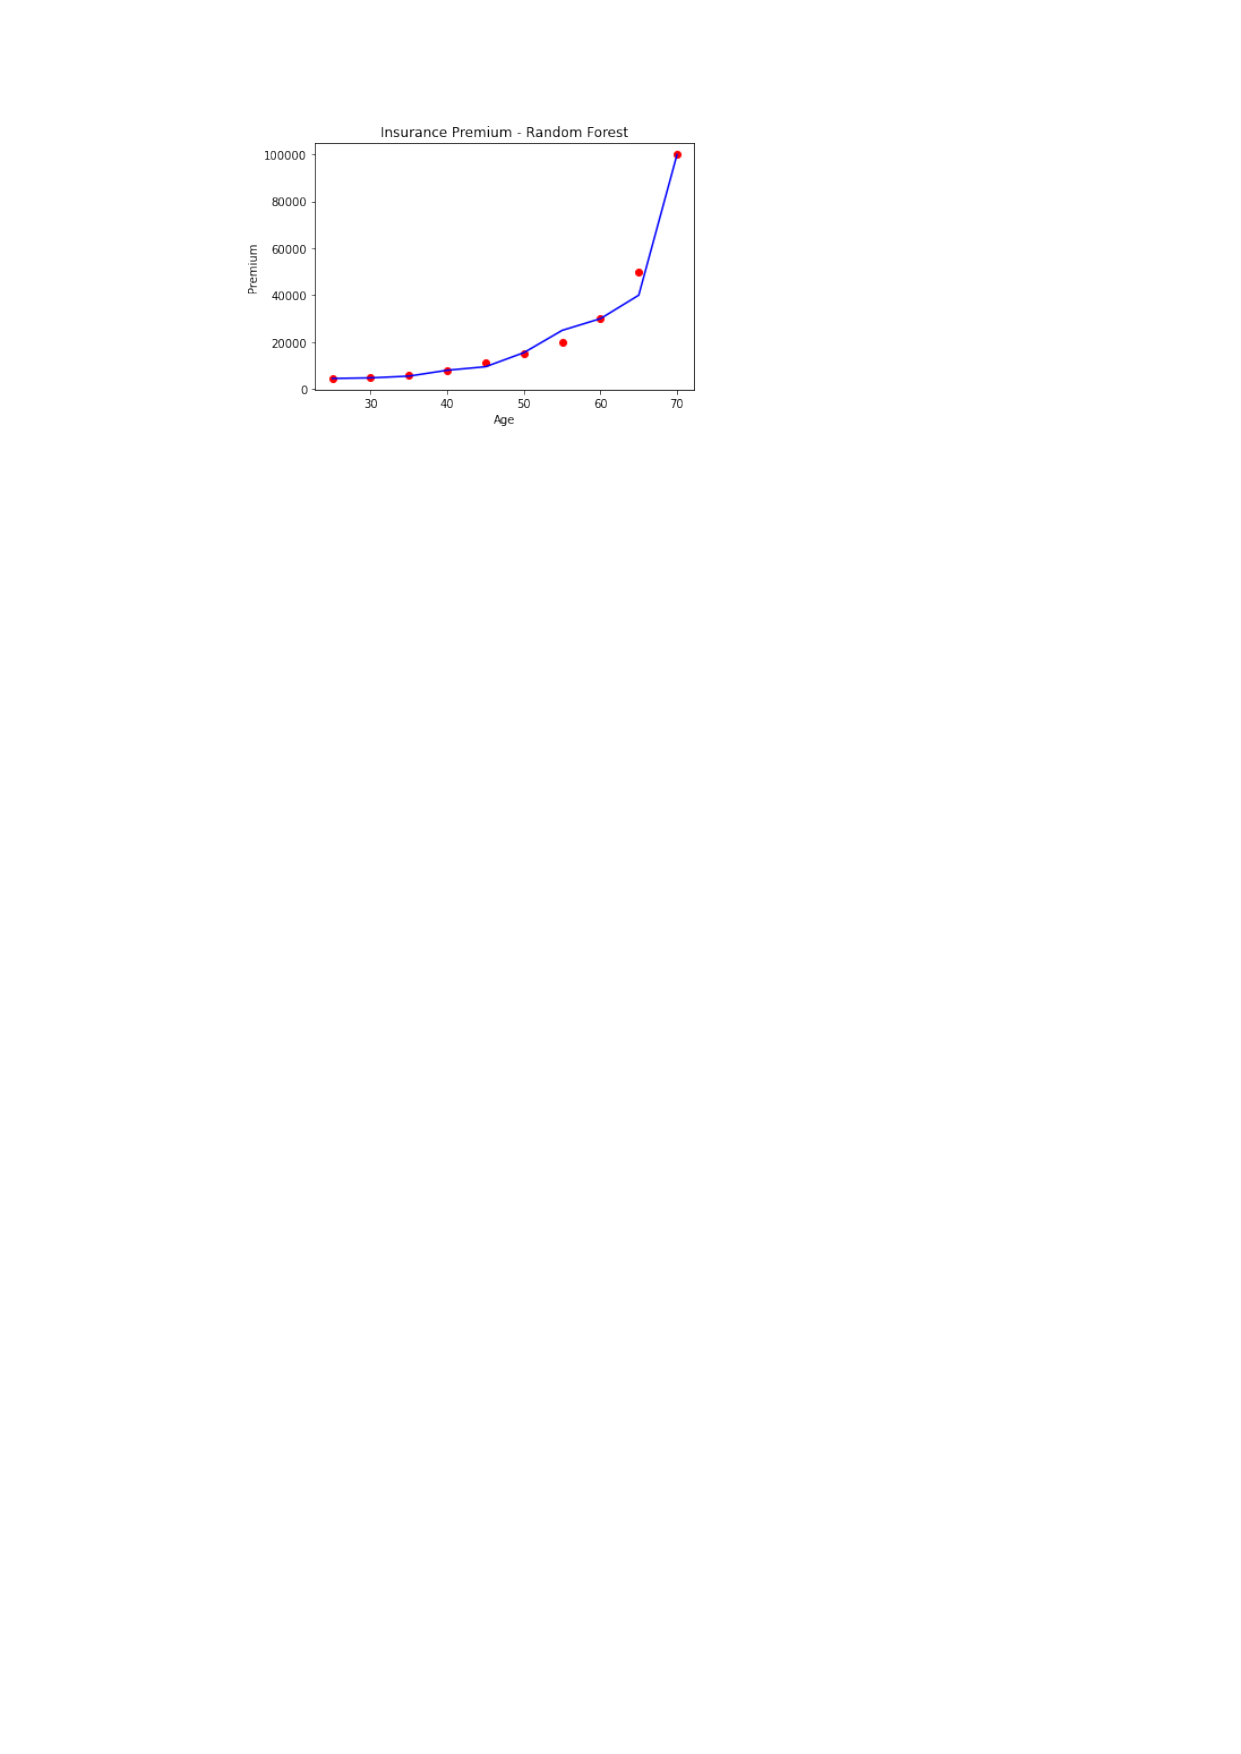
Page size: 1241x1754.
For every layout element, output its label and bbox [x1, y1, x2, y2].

picture [240, 118, 702, 433]
